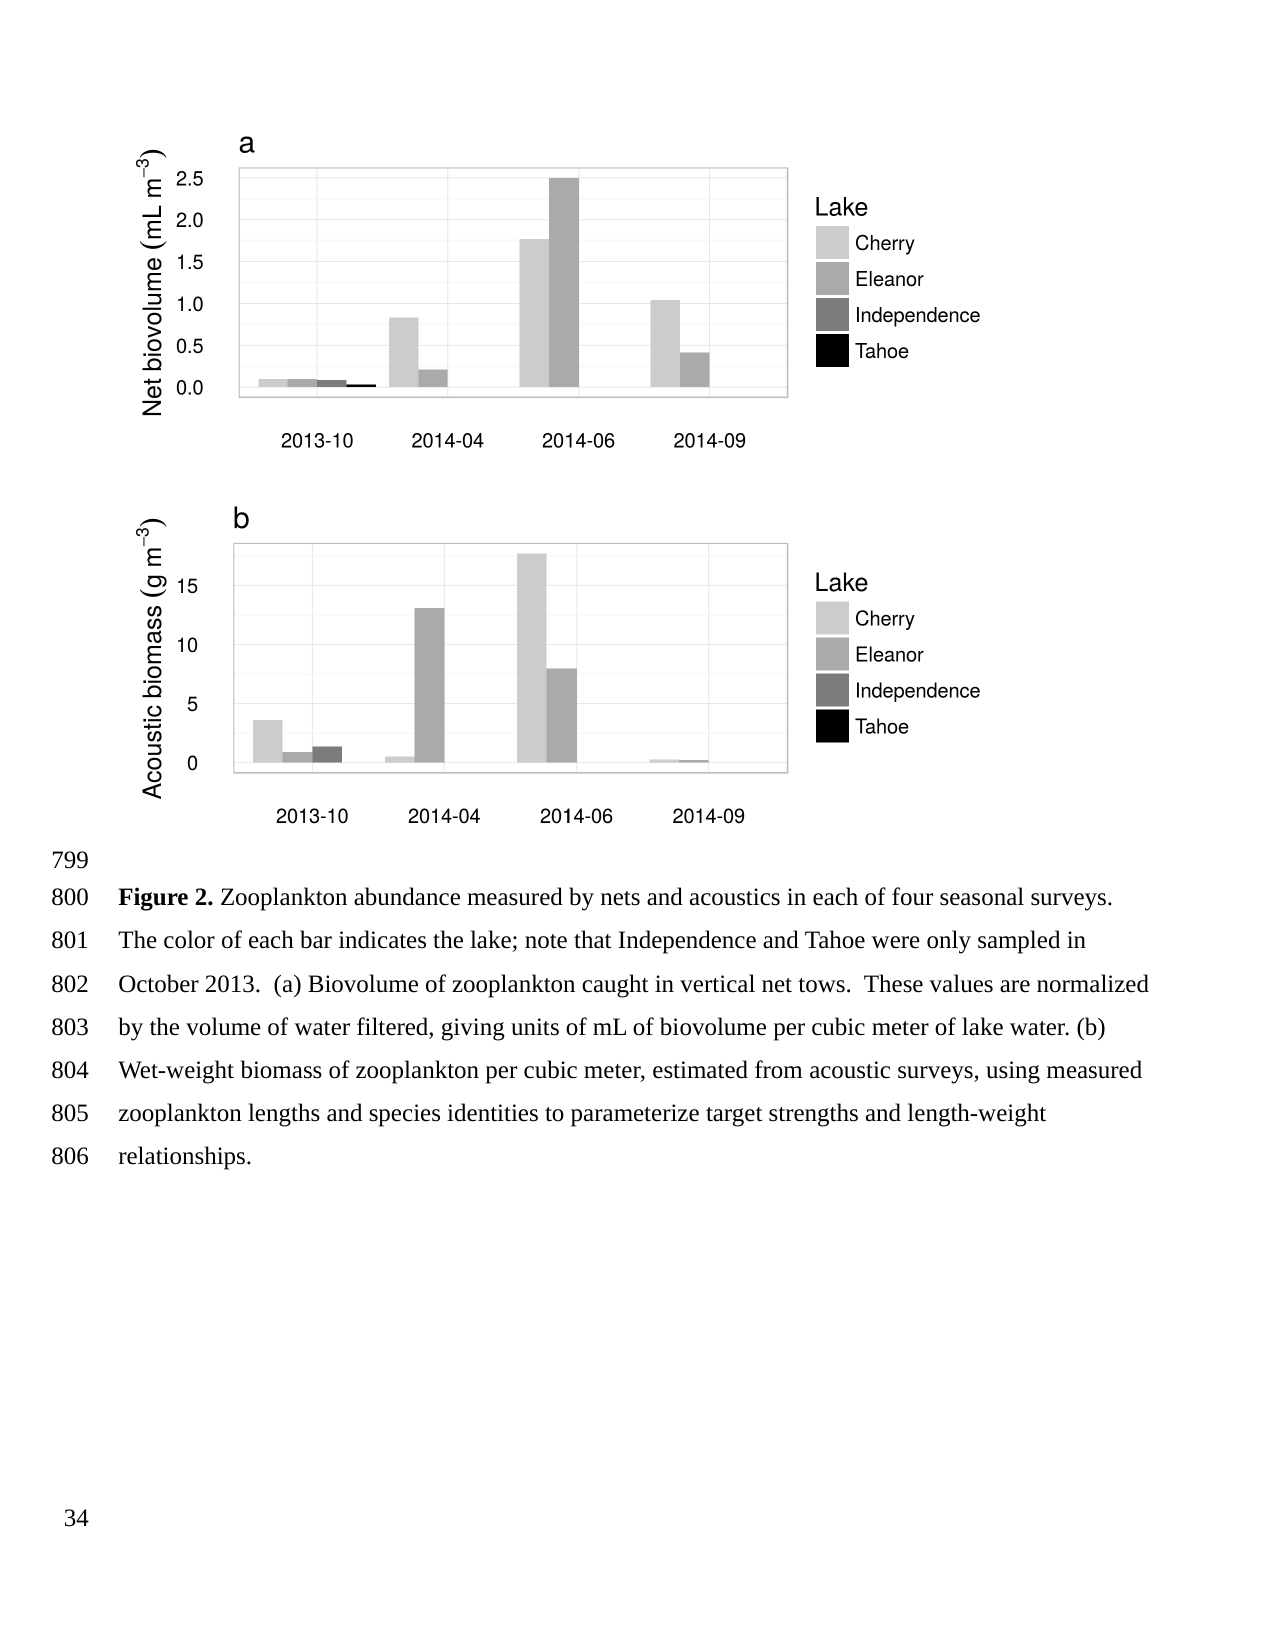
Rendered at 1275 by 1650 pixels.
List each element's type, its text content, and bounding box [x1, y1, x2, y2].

text Figure 2. Zooplankton abundance measured by nets and acoustics in each of four seasonal surveys. The color of each bar indicates the lake; note that Independence and Tahoe were only sampled in October 2013. (a) Biovolume of zooplankton caught in vertical net tows. These values are normalized by the volume of water filtered, giving units of mL of biovolume per cubic meter of lake water. (b) Wet-weight biomass of zooplankton per cubic meter, estimated from acoustic surveys, using measured zooplankton lengths and species identities to parameterize target strengths and length-weight relationships. [118, 882, 1157, 1170]
picture [118, 118, 1019, 869]
